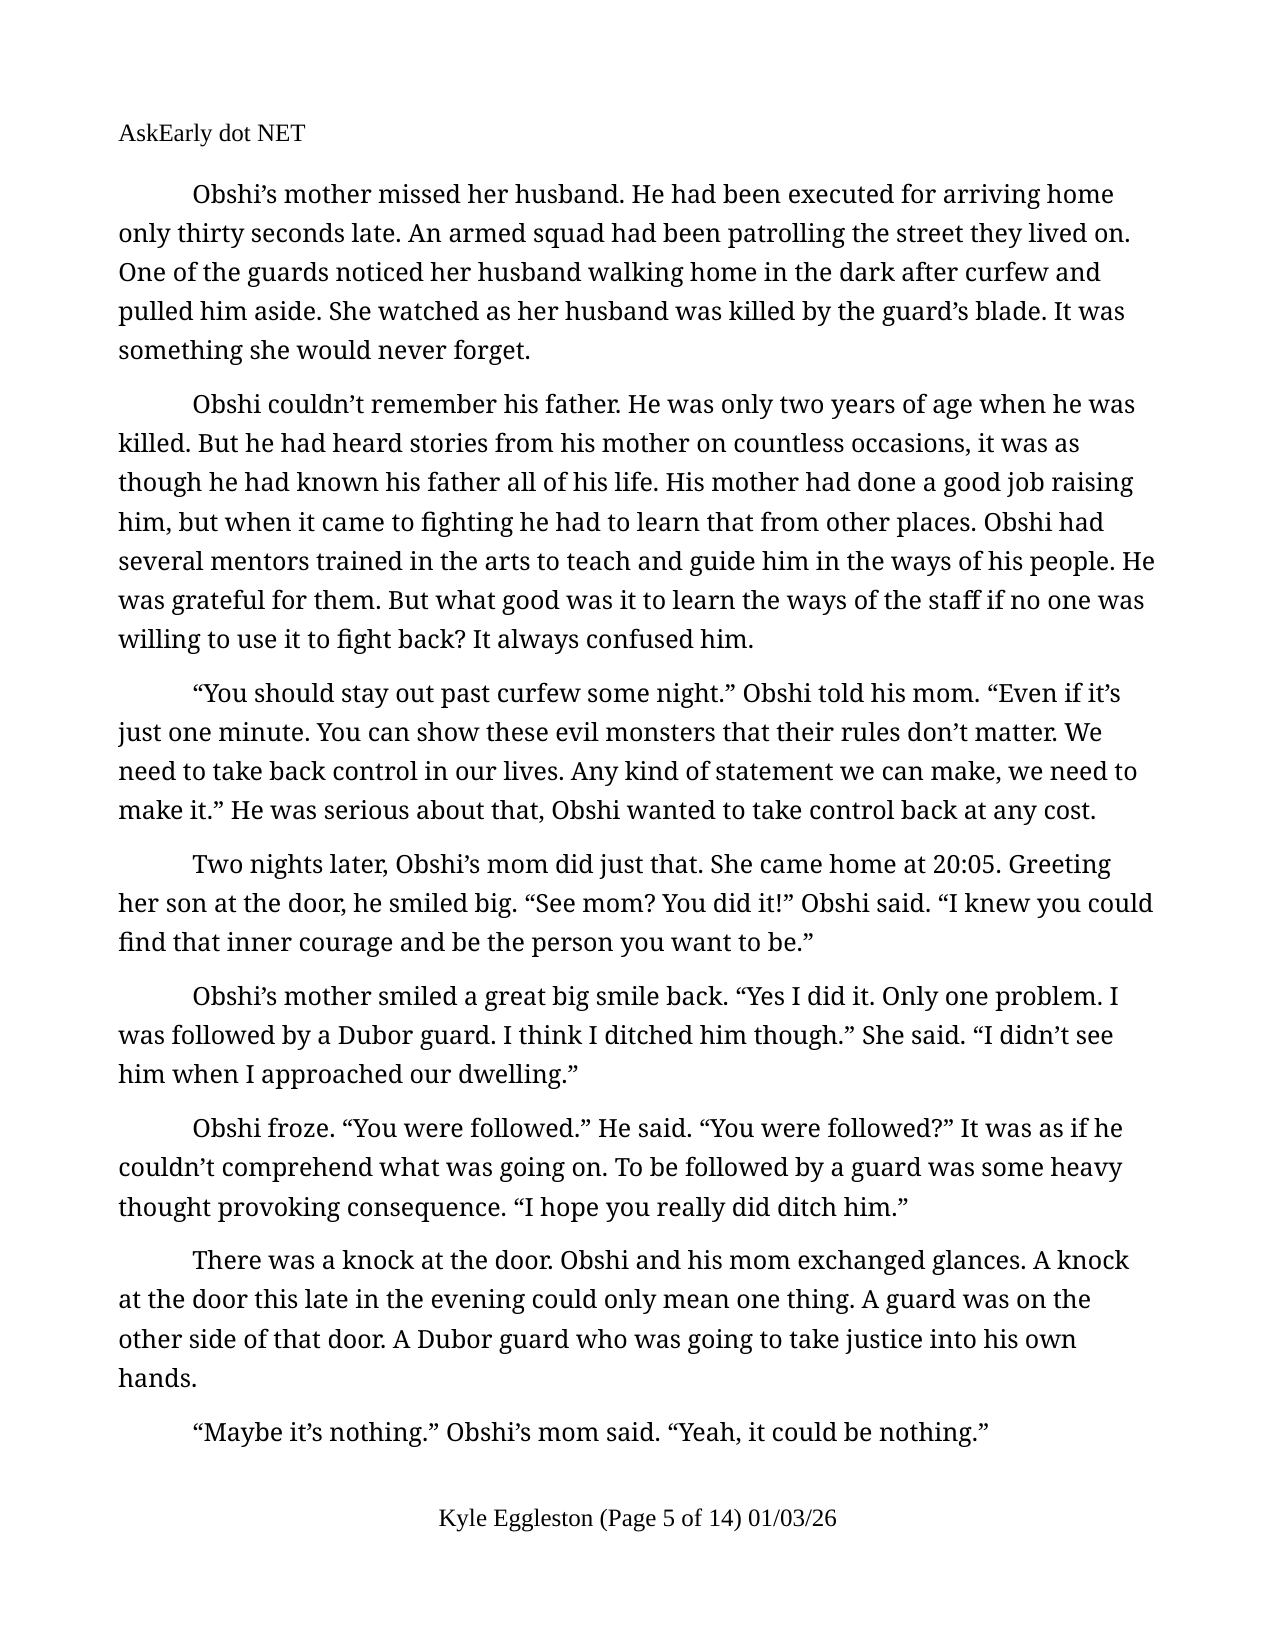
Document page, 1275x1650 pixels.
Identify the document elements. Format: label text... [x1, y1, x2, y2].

text Obshi froze. “You were followed.” He said. “You were followed?” It was as if he couldn’t comprehend what was going on. To be followed by a guard was some heavy thought provoking consequence. “I hope you really did ditch him.” [118, 1111, 1157, 1223]
text Obshi’s mother smiled a great big smile back. “Yes I did it. Only one problem. I was followed by a Dubor guard. I think I ditched him though.” She said. “I didn’t see him when I approached our dwelling.” [118, 979, 1157, 1091]
text Obshi couldn’t remember his father. He was only two years of age when he was killed. But he had heard stories from his mother on countless occasions, it was as though he had known his father all of his life. His mother had done a good job raising him, but when it came to fighting he had to learn that from other places. Obshi had several mentors trained in the arts to teach and guide him in the ways of his people. He was grateful for them. But what good was it to learn the ways of the staff if no one was willing to use it to fight back? It always confused him. [118, 387, 1157, 656]
text “You should stay out past curfew some night.” Obshi told his mom. “Even if it’s just one minute. You can show these evil monsters that their rules don’t matter. We need to take back control in our lives. Any kind of statement we can make, we need to make it.” He was serious about that, Obshi wanted to take control back at any cost. [118, 676, 1157, 827]
text “Maybe it’s nothing.” Obshi’s mom said. “Yeah, it could be nothing.” [118, 1414, 1157, 1448]
text Obshi’s mother missed her husband. He had been executed for arriving home only thirty seconds late. An armed squad had been patrolling the street they lived on. One of the guards noticed her husband walking home in the dark after curfew and pulled him aside. She watched as her husband was killed by the guard’s blade. It was something she would never forget. [118, 176, 1157, 367]
text There was a knock at the door. Obshi and his mom exchanged glances. A knock at the door this late in the evening could only mean one thing. A guard was on the other side of that door. A Dubor guard who was going to take justice into his own hands. [118, 1243, 1157, 1394]
text Two nights later, Obshi’s mom did just that. She came home at 20:05. Greeting her son at the door, he smiled big. “See mom? You did it!” Obshi said. “I knew you could find that inner courage and be the person you want to be.” [118, 847, 1157, 959]
